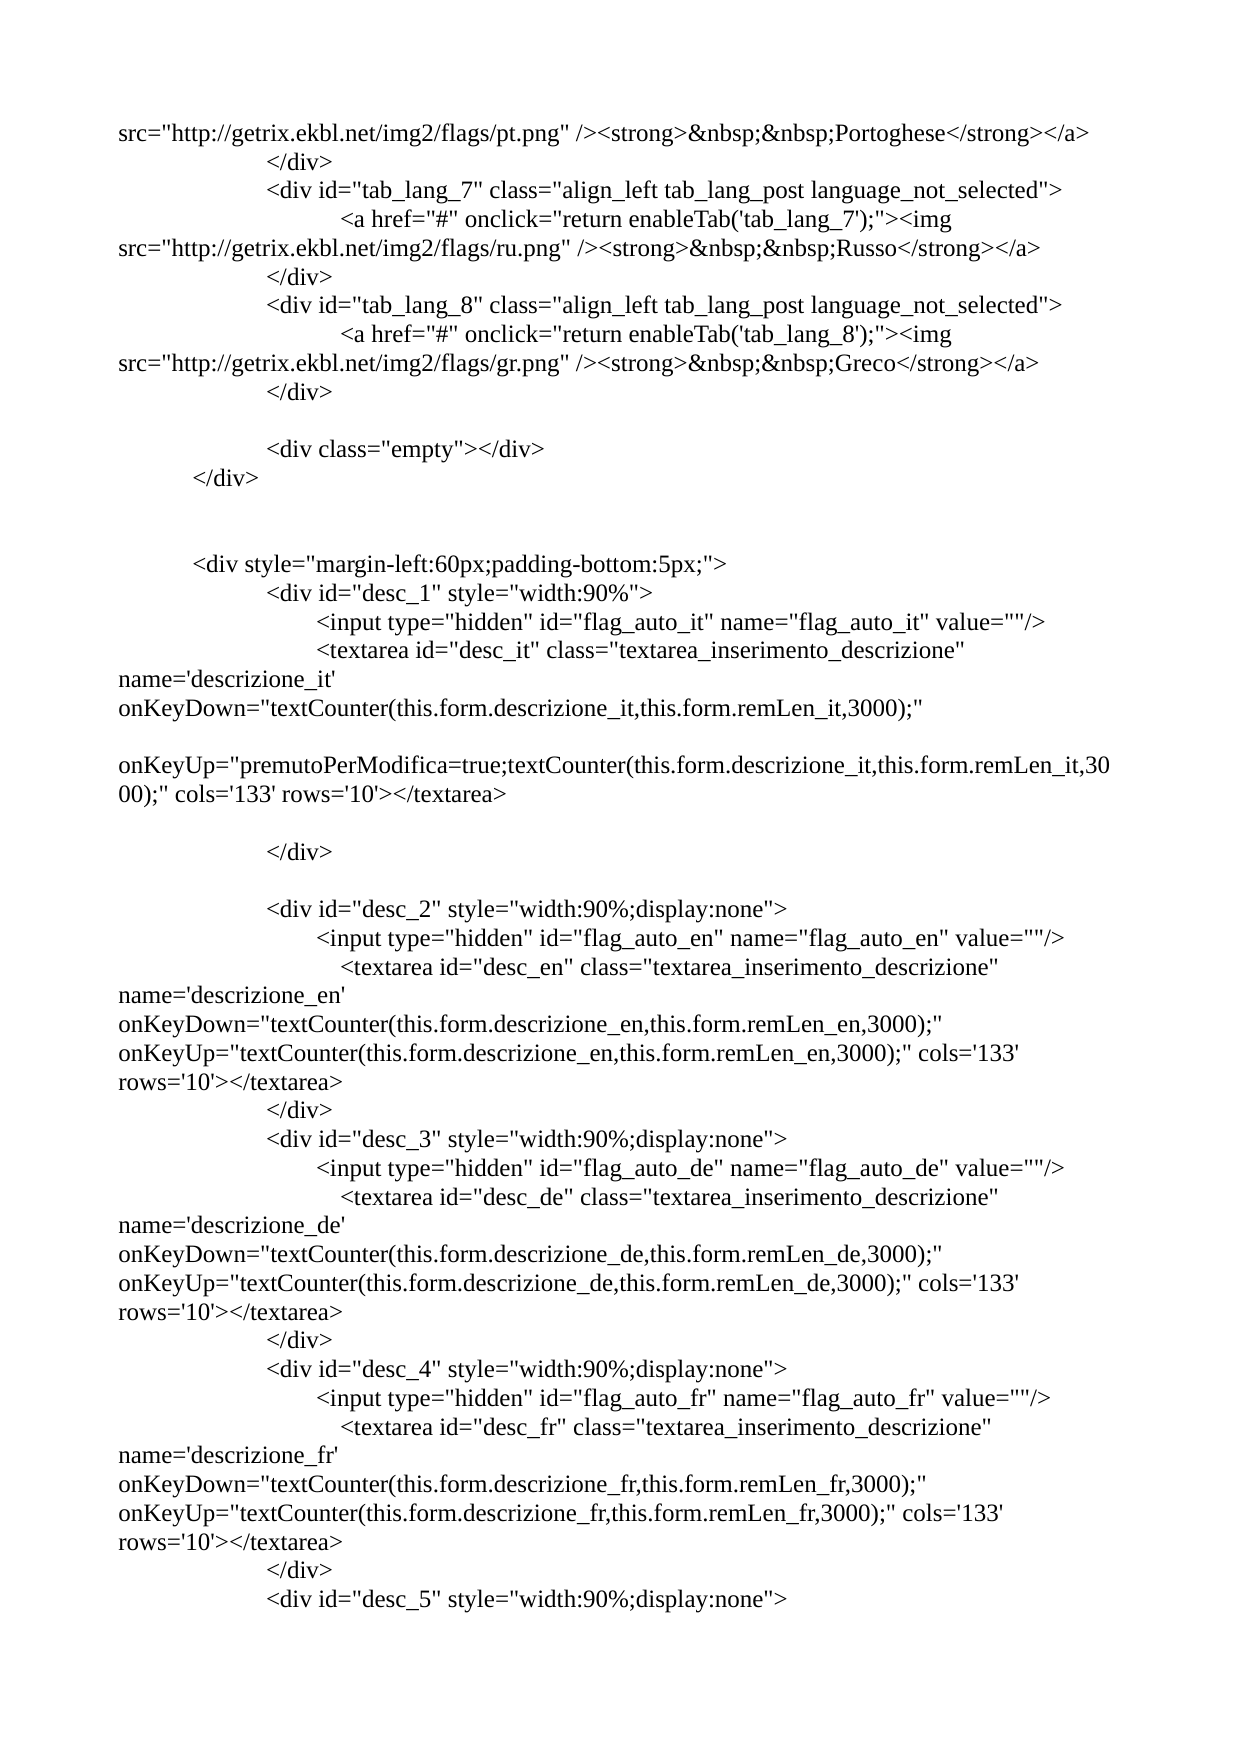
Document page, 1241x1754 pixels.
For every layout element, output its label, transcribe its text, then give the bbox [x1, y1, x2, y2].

text src="http://getrix.ekbl.net/img2/flags/pt.png" /><strong>&nbsp;&nbsp;Portoghese</strong></a> </div> <div id="tab_lang_7" class="align_left tab_lang_post language_not_selected"> <a href="#" onclick="return enableTab('tab_lang_7');"><img src="http://getrix.ekbl.net/img2/flags/ru.png" /><strong>&nbsp;&nbsp;Russo</strong></a> </div> <div id="tab_lang_8" class="align_left tab_lang_post language_not_selected"> <a href="#" onclick="return enableTab('tab_lang_8');"><img src="http://getrix.ekbl.net/img2/flags/gr.png" /><strong>&nbsp;&nbsp;Greco</strong></a> </div> <div class="empty"></div> </div> <div style="margin-left:60px;padding-bottom:5px;"> <div id="desc_1" style="width:90%"> <input type="hidden" id="flag_auto_it" name="flag_auto_it" value=""/> <textarea id="desc_it" class="textarea_inserimento_descrizione" name='descrizione_it' onKeyDown="textCounter(this.form.descrizione_it,this.form.remLen_it,3000);" [118, 118, 1122, 722]
text onKeyUp="premutoPerModifica=true;textCounter(this.form.descrizione_it,this.form.remLen_it,3000);" cols='133' rows='10'></textarea> </div> <div id="desc_2" style="width:90%;display:none"> <input type="hidden" id="flag_auto_en" name="flag_auto_en" value=""/> <textarea id="desc_en" class="textarea_inserimento_descrizione" name='descrizione_en' onKeyDown="textCounter(this.form.descrizione_en,this.form.remLen_en,3000);" onKeyUp="textCounter(this.form.descrizione_en,this.form.remLen_en,3000);" cols='133' rows='10'></textarea> </div> <div id="desc_3" style="width:90%;display:none"> <input type="hidden" id="flag_auto_de" name="flag_auto_de" value=""/> <textarea id="desc_de" class="textarea_inserimento_descrizione" name='descrizione_de' onKeyDown="textCounter(this.form.descrizione_de,this.form.remLen_de,3000);" onKeyUp="textCounter(this.form.descrizione_de,this.form.remLen_de,3000);" cols='133' rows='10'></textarea> </div> <div id="desc_4" style="width:90%;display:none"> <input type="hidden" id="flag_auto_fr" name="flag_auto_fr" value=""/> <textarea id="desc_fr" class="textarea_inserimento_descrizione" name='descrizione_fr' onKeyDown="textCounter(this.form.descrizione_fr,this.form.remLen_fr,3000);" onKeyUp="textCounter(this.form.descrizione_fr,this.form.remLen_fr,3000);" cols='133' rows='10'></textarea> </div> <div id="desc_5" style="width:90%;display:none"> [118, 722, 1122, 1613]
